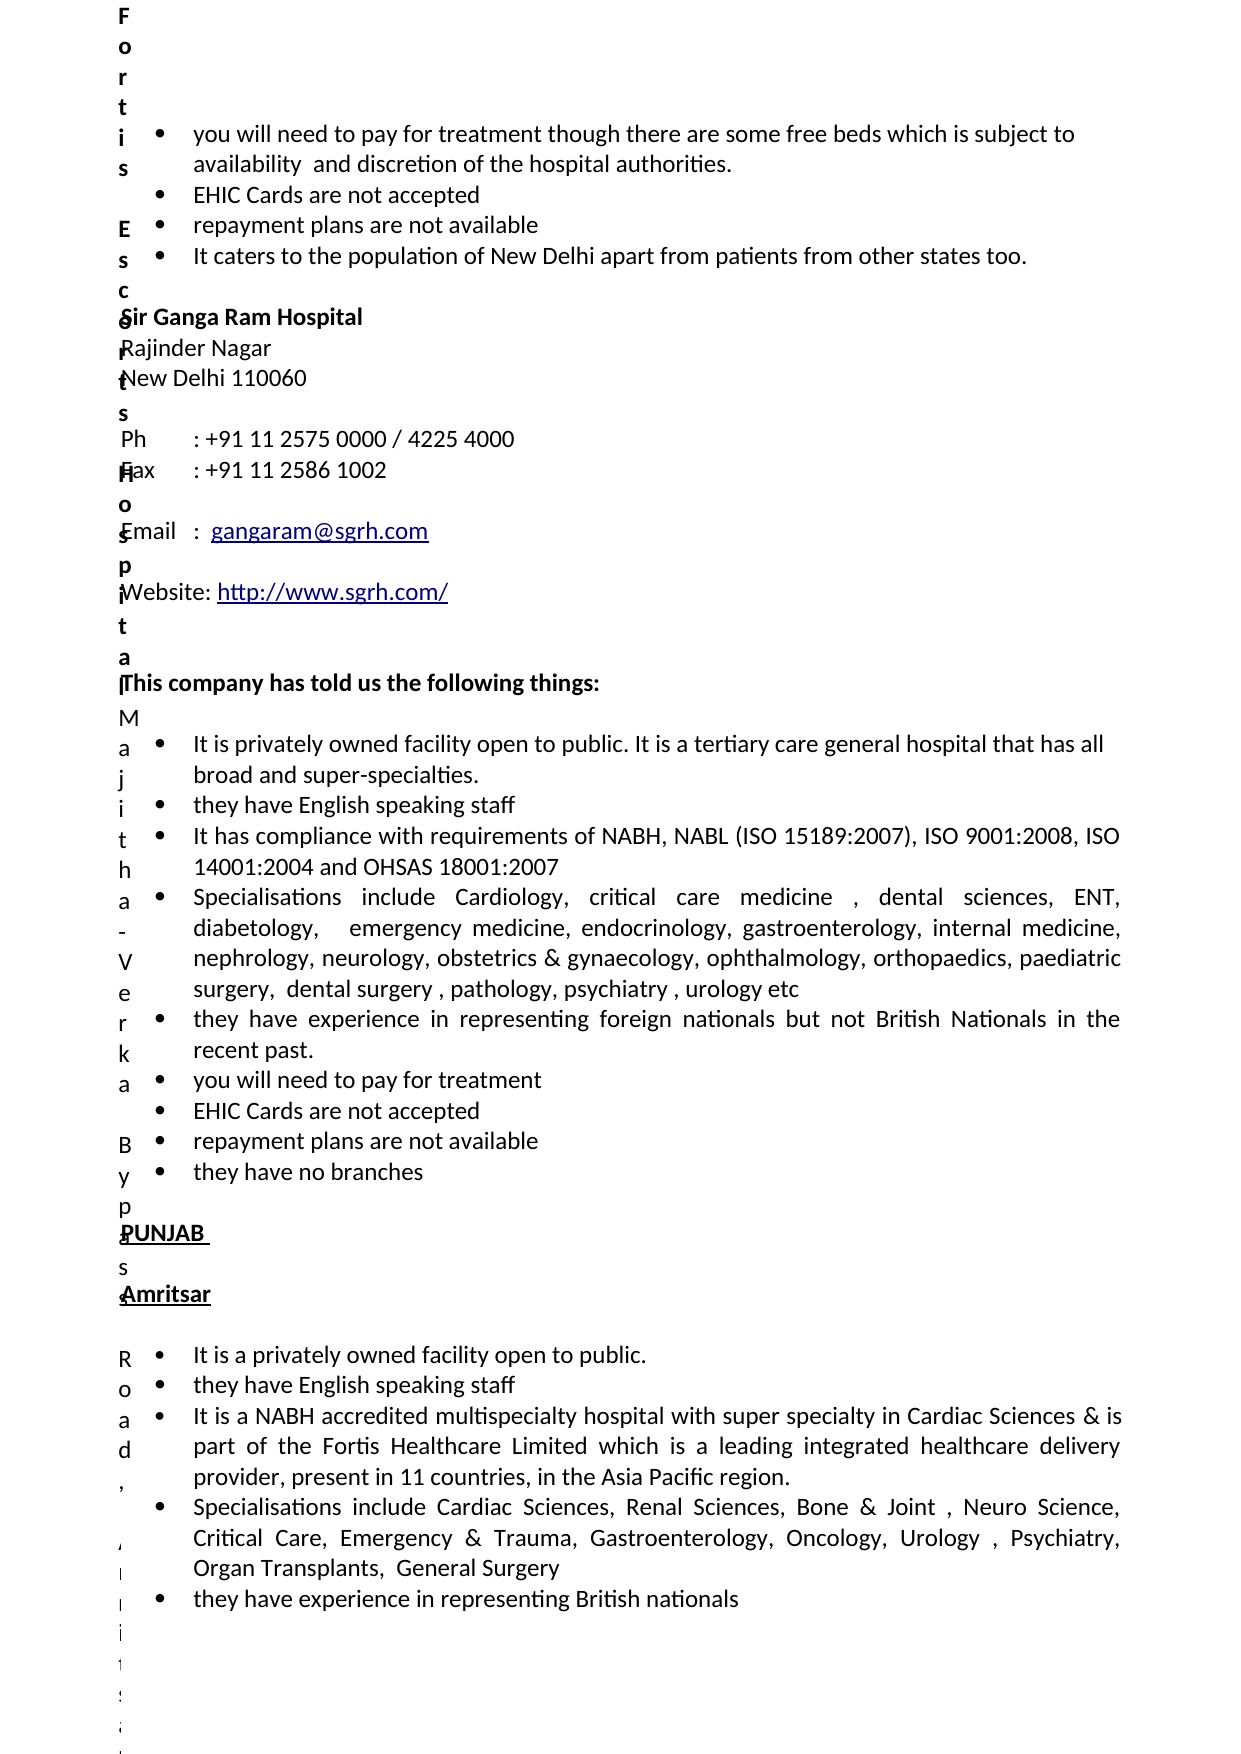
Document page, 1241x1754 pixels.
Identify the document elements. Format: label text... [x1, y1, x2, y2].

list they have experience in representing British nationals [156, 1583, 1122, 1614]
list repayment plans are not available [156, 1125, 1122, 1156]
text Ph : +91 11 2575 0000 / 4225 4000 [121, 423, 1122, 454]
text Website: http://www.sgrh.com/ [121, 576, 1122, 606]
list It is privately owned facility open to public. It is a tertiary care general hospital that has all broad and super-specialties. [156, 728, 1122, 789]
list It is a NABH accredited multispecialty hospital with super specialty in Cardiac Sciences & is part of the Fortis Healthcare Limited which is a leading integrated healthcare delivery provider, present in 11 countries, in the Asia Pacific region. [156, 1400, 1122, 1492]
text Fax : +91 11 2586 1002 [121, 454, 1122, 484]
list you will need to pay for treatment though there are some free beds which is subject to availability and discretion of the hospital authorities. [156, 118, 1122, 179]
list repayment plans are not available [156, 210, 1122, 240]
list they have no branches [156, 1156, 1122, 1186]
list Specialisations include Cardiology, critical care medicine , dental sciences, ENT, diabetology, emergency medicine, endocrinology, gastroenterology, internal medicine, nephrology, neurology, obstetrics & gynaecology, ophthalmology, orthopaedics, paediatric surgery, dental surgery , pathology, psychiatry , urology etc [156, 881, 1122, 1003]
text PUNJAB [121, 1217, 1122, 1247]
list It caters to the population of New Delhi apart from patients from other states too. [156, 240, 1122, 271]
list they have English speaking staff [156, 789, 1122, 820]
list EHIC Cards are not accepted [156, 1095, 1122, 1125]
list Specialisations include Cardiac Sciences, Renal Sciences, Bone & Joint , Neuro Science, Critical Care, Emergency & Trauma, Gastroenterology, Oncology, Urology , Psychiatry, Organ Transplants, General Surgery [156, 1492, 1122, 1583]
list you will need to pay for treatment [156, 1064, 1122, 1095]
text Amritsar [121, 1278, 1122, 1308]
list they have English speaking staff [156, 1369, 1122, 1400]
list It has compliance with requirements of NABH, NABL (ISO 15189:2007), ISO 9001:2008, ISO 14001:2004 and OHSAS 18001:2007 [156, 820, 1122, 881]
text Sir Ganga Ram Hospital Rajinder Nagar New Delhi 110060 [121, 301, 1122, 393]
list they have experience in representing foreign nationals but not British Nationals in the recent past. [156, 1003, 1122, 1064]
list It is a privately owned facility open to public. [156, 1339, 1122, 1369]
text Email : gangaram@sgrh.com [121, 515, 1122, 545]
list EHIC Cards are not accepted [156, 179, 1122, 210]
text This company has told us the following things: [121, 667, 1122, 698]
